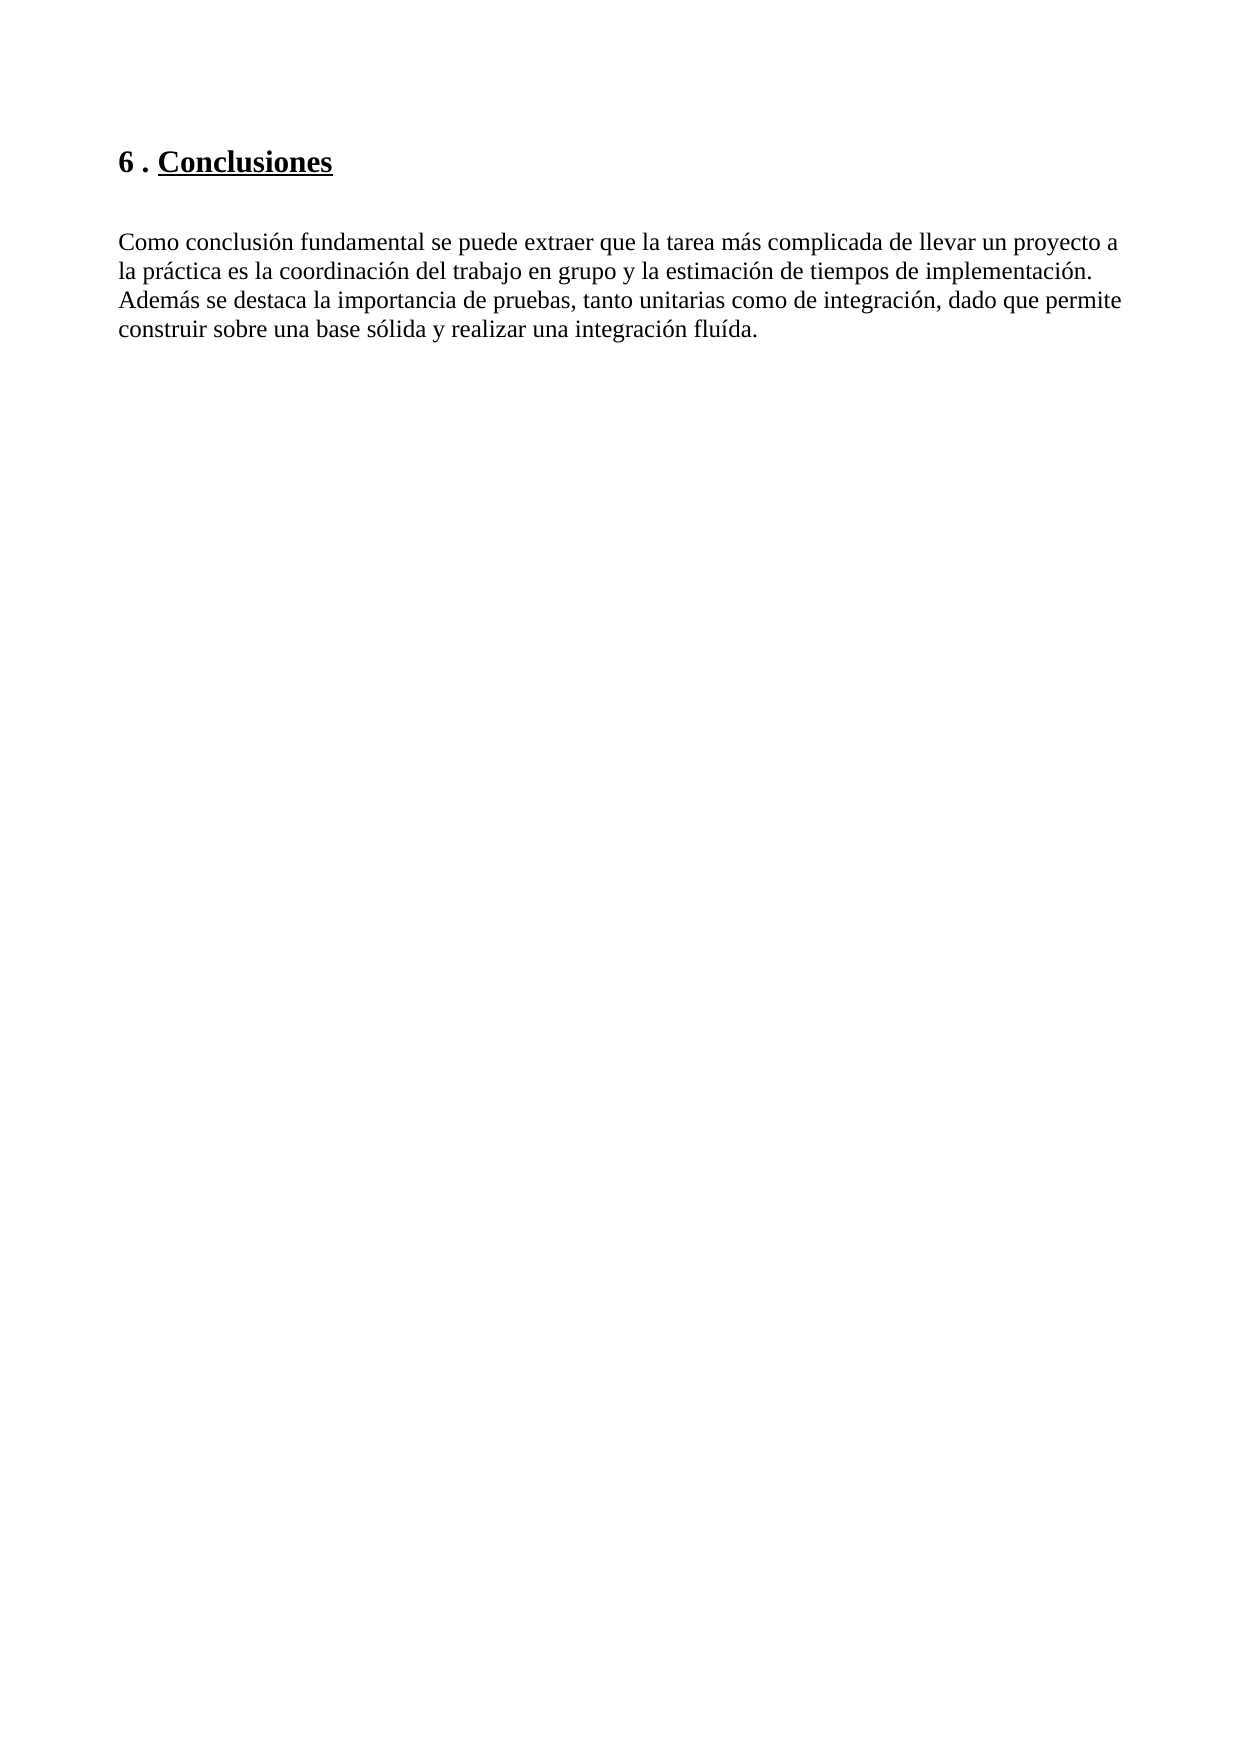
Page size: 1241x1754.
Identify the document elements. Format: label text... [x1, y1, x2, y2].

text Como conclusión fundamental se puede extraer que la tarea más complicada de llevar un proyecto a la práctica es la coordinación del trabajo en grupo y la estimación de tiempos de implementación. Además se destaca la importancia de pruebas, tanto unitarias como de integración, dado que permite construir sobre una base sólida y realizar una integración fluída. [118, 227, 1122, 342]
subtitle 6 . Conclusiones [118, 143, 1122, 179]
